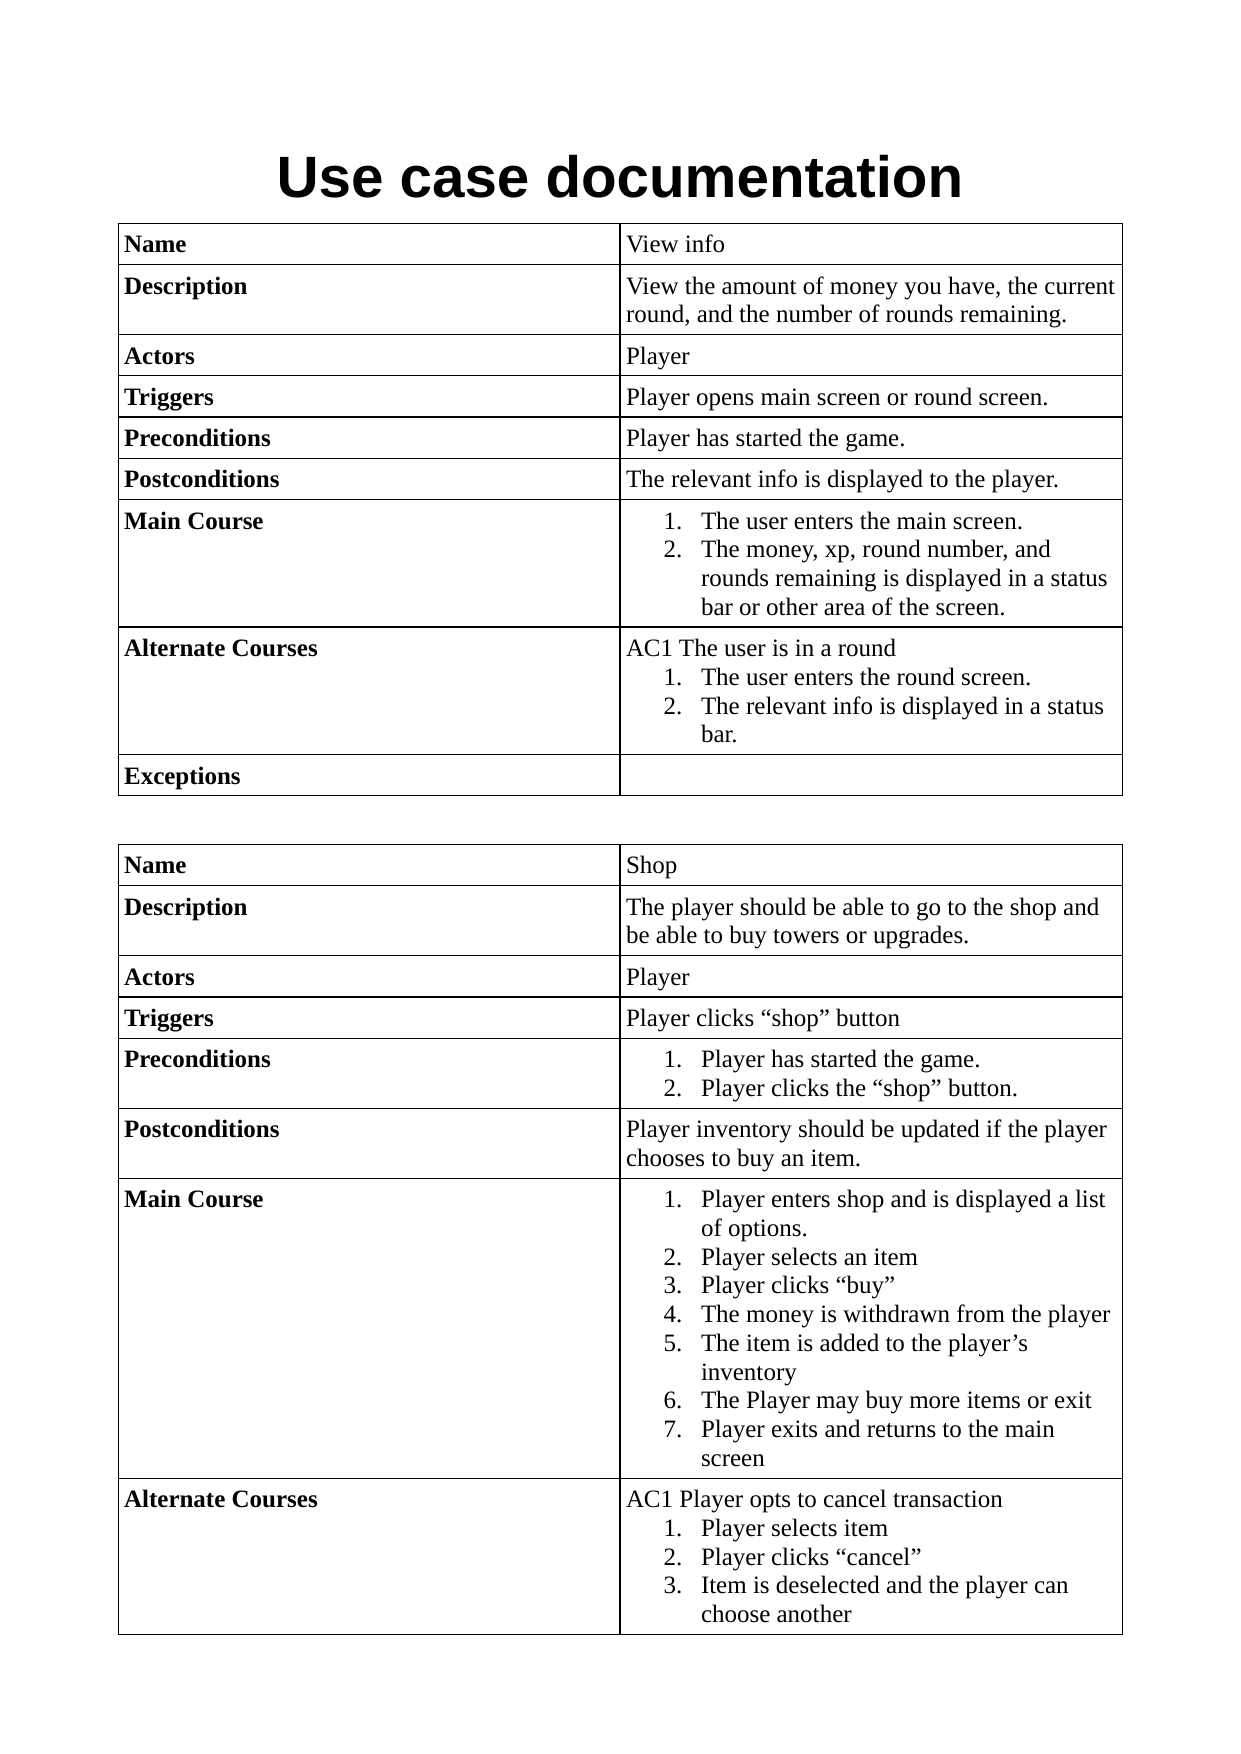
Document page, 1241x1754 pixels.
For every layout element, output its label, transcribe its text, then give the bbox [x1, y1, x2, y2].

table_cell Main Course [119, 500, 619, 626]
table_cell Alternate Courses [119, 1479, 619, 1634]
table_cell [621, 755, 1122, 795]
table_header View info [621, 224, 1122, 264]
table_cell Player clicks “shop” button [621, 998, 1122, 1038]
table_cell Alternate Courses [119, 628, 619, 754]
title Use case documentation [118, 143, 1122, 210]
table_cell Player inventory should be updated if the player chooses to buy an item. [621, 1109, 1122, 1178]
table_cell The player should be able to go to the shop and be able to buy towers or upgrades. [621, 886, 1122, 955]
table_header Name [119, 845, 619, 885]
table_cell View the amount of money you have, the current round, and the number of rounds remaining. [621, 265, 1122, 334]
table_cell The user enters the main screen. The money, xp, round number, and rounds remaining is displayed in a status bar or other area of the screen. [621, 500, 1122, 626]
table_cell Description [119, 265, 619, 334]
table_cell AC1 The user is in a round The user enters the round screen. The relevant info is displayed in a status bar. [621, 628, 1122, 754]
table_cell Player enters shop and is displayed a list of options. Player selects an item Player clicks “buy” The money is withdrawn from the player The item is added to the player’s inventory The Player may buy more items or exit Player exits and returns to the main screen [621, 1179, 1122, 1478]
table_cell Description [119, 886, 619, 955]
table_cell Exceptions [119, 755, 619, 795]
table_cell Actors [119, 335, 619, 375]
table_cell Triggers [119, 376, 619, 416]
table_cell Player has started the game. [621, 418, 1122, 458]
table_cell Preconditions [119, 1039, 619, 1108]
table_cell AC1 Player opts to cancel transaction Player selects item Player clicks “cancel” Item is deselected and the player can choose another [621, 1479, 1122, 1634]
table_cell Triggers [119, 998, 619, 1038]
table_cell Postconditions [119, 459, 619, 499]
table_cell Player [621, 956, 1122, 996]
table_header Shop [621, 845, 1122, 885]
table_header Name [119, 224, 619, 264]
table_cell Actors [119, 956, 619, 996]
table_cell Player [621, 335, 1122, 375]
table_cell Player has started the game. Player clicks the “shop” button. [621, 1039, 1122, 1108]
table_cell Player opens main screen or round screen. [621, 376, 1122, 416]
table_cell Preconditions [119, 418, 619, 458]
table_cell Postconditions [119, 1109, 619, 1178]
table_cell Main Course [119, 1179, 619, 1478]
table_cell The relevant info is displayed to the player. [621, 459, 1122, 499]
